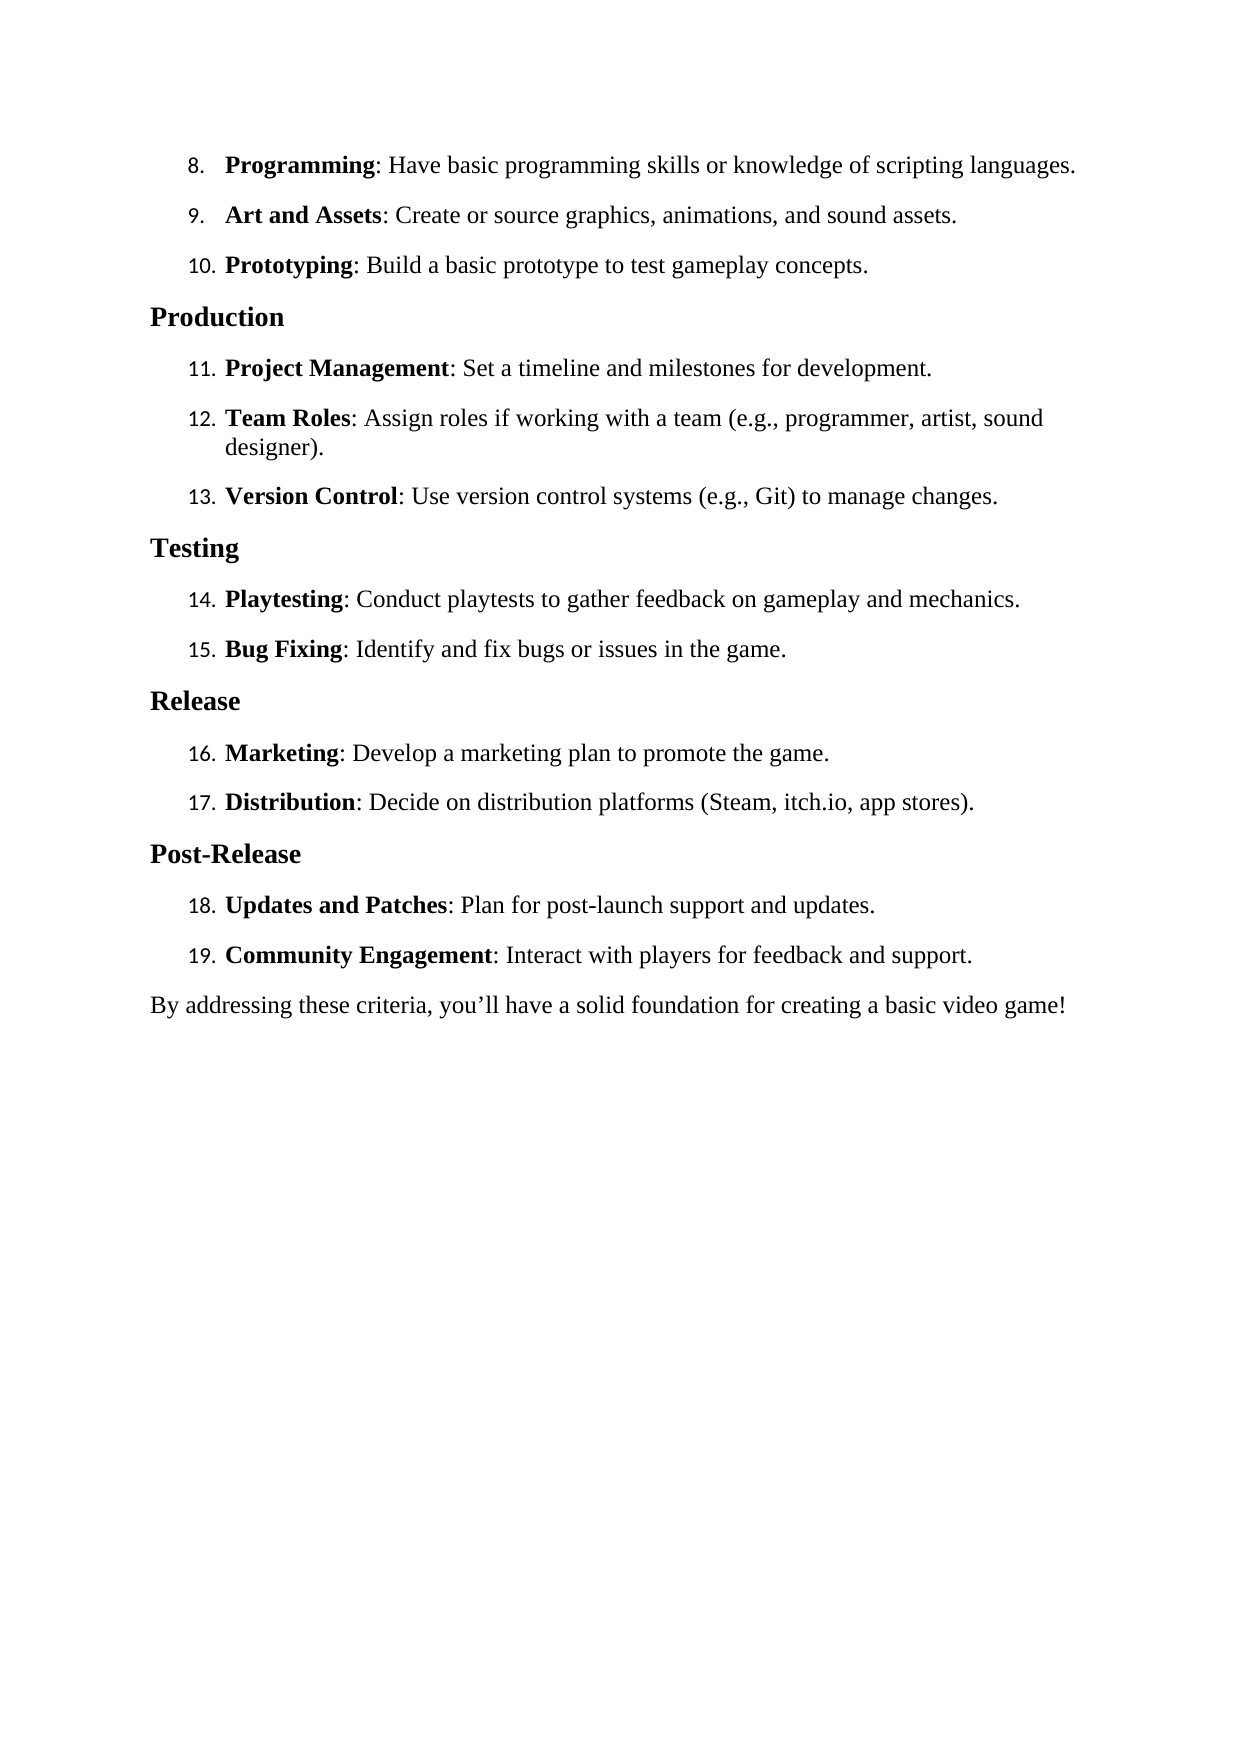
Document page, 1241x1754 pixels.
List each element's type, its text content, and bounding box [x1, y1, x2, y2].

list Programming: Have basic programming skills or knowledge of scripting languages. [187, 150, 1090, 179]
list Team Roles: Assign roles if working with a team (e.g., programmer, artist, sound designer). [187, 403, 1090, 461]
list Version Control: Use version control systems (e.g., Git) to manage changes. [187, 481, 1090, 511]
list Bug Fixing: Identify and fix bugs or issues in the game. [187, 634, 1090, 663]
subtitle Release [150, 684, 1090, 717]
list Playtesting: Conduct playtests to gather feedback on gameplay and mechanics. [187, 584, 1090, 614]
list Project Management: Set a timeline and milestones for development. [187, 353, 1090, 382]
subtitle Post-Release [150, 837, 1090, 870]
subtitle Testing [150, 531, 1090, 564]
list Updates and Patches: Plan for post-launch support and updates. [187, 891, 1090, 920]
list Marketing: Develop a marketing plan to promote the game. [187, 738, 1090, 767]
list Prototyping: Build a basic prototype to test gameplay concepts. [187, 250, 1090, 279]
list Art and Assets: Create or source graphics, animations, and sound assets. [187, 200, 1090, 229]
list Distribution: Decide on distribution platforms (Steam, itch.io, app stores). [187, 787, 1090, 817]
list Community Engagement: Interact with players for feedback and support. [187, 941, 1090, 969]
subtitle Production [150, 300, 1090, 332]
text By addressing these criteria, you’ll have a solid foundation for creating a basic video game! [150, 990, 1090, 1019]
